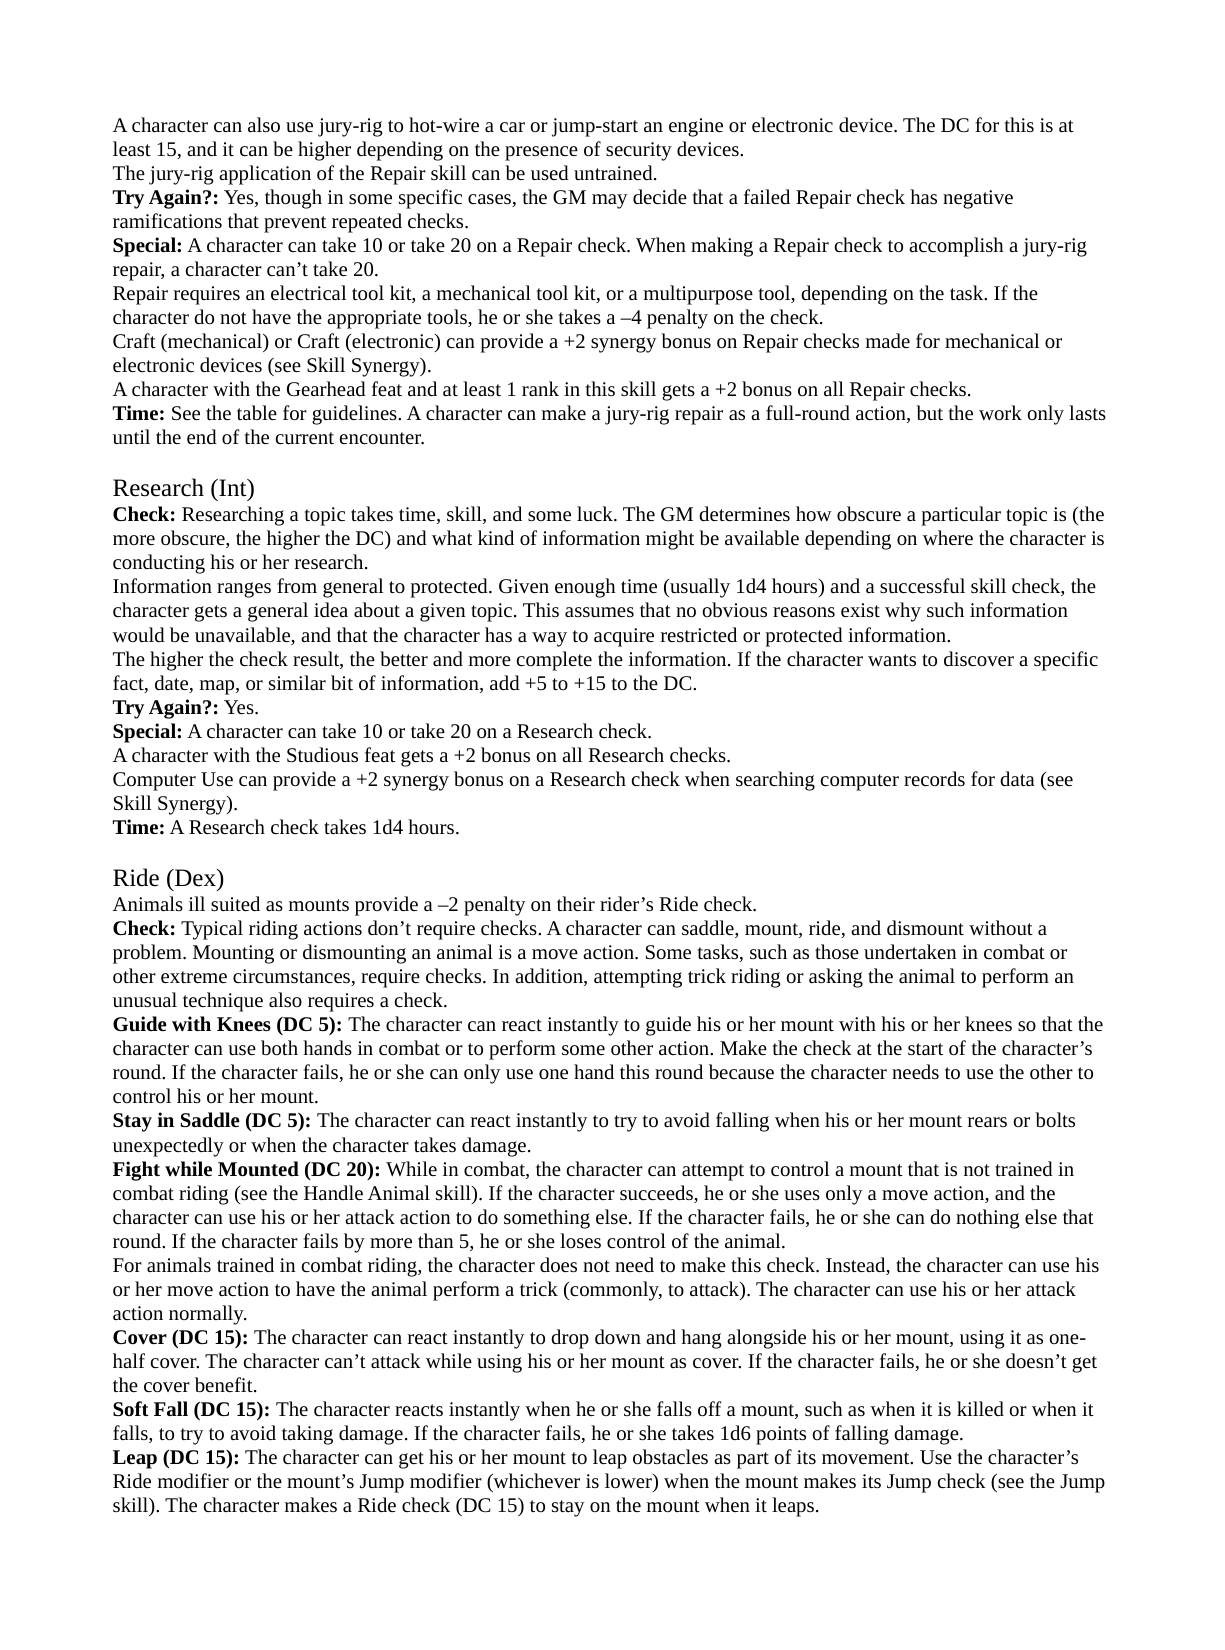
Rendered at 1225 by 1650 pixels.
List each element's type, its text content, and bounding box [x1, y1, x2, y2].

text Leap (DC 15): The character can get his or her mount to leap obstacles as part of its movement. Use the character’s Ride modifier or the mount’s Jump modifier (whichever is lower) when the mount makes its Jump check (see the Jump skill). The character makes a Ride check (DC 15) to stay on the mount when it leaps. [112, 1445, 1112, 1517]
text A character can also use jury-rig to hot-wire a car or jump-start an engine or electronic device. The DC for this is at least 15, and it can be higher depending on the presence of security devices. [112, 112, 1112, 161]
text Computer Use can provide a +2 synergy bonus on a Research check when searching computer records for data (see Skill Synergy). [112, 767, 1112, 815]
text For animals trained in combat riding, the character does not need to make this check. Instead, the character can use his or her move action to have the animal perform a trick (commonly, to attack). The character can use his or her attack action normally. [112, 1253, 1112, 1325]
text Check: Typical riding actions don’t require checks. A character can saddle, mount, ride, and dismount without a problem. Mounting or dismounting an animal is a move action. Some tasks, such as those undertaken in combat or other extreme circumstances, require checks. In addition, attempting trick riding or asking the animal to perform an unusual technique also requires a check. [112, 916, 1112, 1012]
text Time: See the table for guidelines. A character can make a jury-rig repair as a full-round action, but the work only lasts until the end of the current encounter. [112, 401, 1112, 449]
text A character with the Studious feat gets a +2 bonus on all Research checks. [112, 743, 1112, 767]
text Soft Fall (DC 15): The character reacts instantly when he or she falls off a mount, such as when it is killed or when it falls, to try to avoid taking damage. If the character fails, he or she takes 1d6 points of falling damage. [112, 1397, 1112, 1445]
text Special: A character can take 10 or take 20 on a Repair check. When making a Repair check to accomplish a jury-rig repair, a character can’t take 20. [112, 233, 1112, 281]
text Fight while Mounted (DC 20): While in combat, the character can attempt to control a mount that is not trained in combat riding (see the Handle Animal skill). If the character succeeds, he or she uses only a move action, and the character can use his or her attack action to do something else. If the character fails, he or she can do nothing else that round. If the character fails by more than 5, he or she loses control of the animal. [112, 1157, 1112, 1253]
text Guide with Knees (DC 5): The character can react instantly to guide his or her mount with his or her knees so that the character can use both hands in combat or to perform some other action. Make the check at the start of the character’s round. If the character fails, he or she can only use one hand this round because the character needs to use the other to control his or her mount. [112, 1012, 1112, 1108]
text Cover (DC 15): The character can react instantly to drop down and hang alongside his or her mount, using it as one-half cover. The character can’t attack while using his or her mount as cover. If the character fails, he or she doesn’t get the cover benefit. [112, 1325, 1112, 1397]
text The jury-rig application of the Repair skill can be used untrained. [112, 161, 1112, 185]
text Craft (mechanical) or Craft (electronic) can provide a +2 synergy bonus on Repair checks made for mechanical or electronic devices (see Skill Synergy). [112, 329, 1112, 377]
text Special: A character can take 10 or take 20 on a Research check. [112, 719, 1112, 743]
text Try Again?: Yes. [112, 695, 1112, 719]
text Research (Int) [112, 473, 1112, 502]
text A character with the Gearhead feat and at least 1 rank in this skill gets a +2 bonus on all Repair checks. [112, 377, 1112, 401]
text The higher the check result, the better and more complete the information. If the character wants to discover a specific fact, date, map, or similar bit of information, add +5 to +15 to the DC. [112, 647, 1112, 695]
text Check: Researching a topic takes time, skill, and some luck. The GM determines how obscure a particular topic is (the more obscure, the higher the DC) and what kind of information might be available depending on where the character is conducting his or her research. [112, 502, 1112, 574]
text Try Again?: Yes, though in some specific cases, the GM may decide that a failed Repair check has negative ramifications that prevent repeated checks. [112, 185, 1112, 233]
text Stay in Saddle (DC 5): The character can react instantly to try to avoid falling when his or her mount rears or bolts unexpectedly or when the character takes damage. [112, 1108, 1112, 1157]
text Animals ill suited as mounts provide a –2 penalty on their rider’s Ride check. [112, 892, 1112, 916]
text Information ranges from general to protected. Given enough time (usually 1d4 hours) and a successful skill check, the character gets a general idea about a given topic. This assumes that no obvious reasons exist why such information would be unavailable, and that the character has a way to acquire restricted or protected information. [112, 574, 1112, 647]
text Repair requires an electrical tool kit, a mechanical tool kit, or a multipurpose tool, depending on the task. If the character do not have the appropriate tools, he or she takes a –4 penalty on the check. [112, 281, 1112, 329]
text Time: A Research check takes 1d4 hours. [112, 815, 1112, 839]
text Ride (Dex) [112, 863, 1112, 892]
